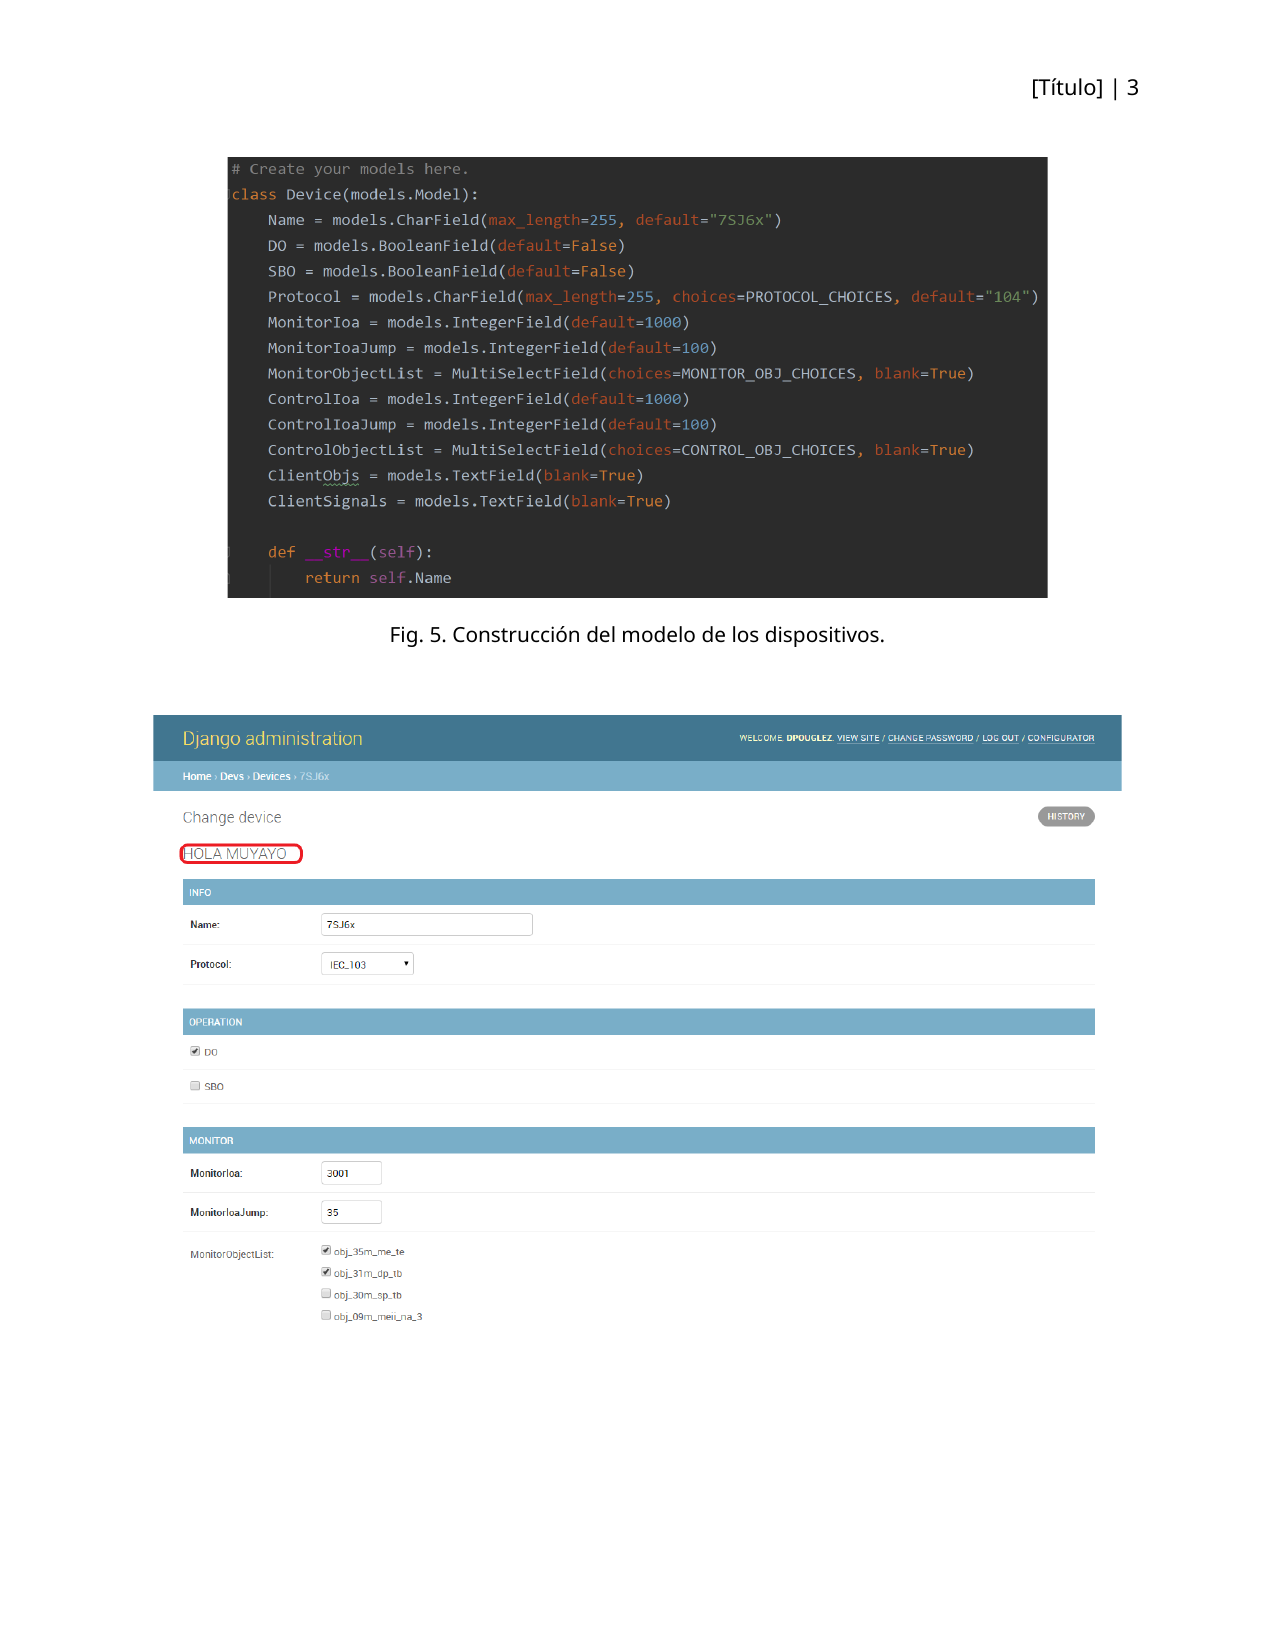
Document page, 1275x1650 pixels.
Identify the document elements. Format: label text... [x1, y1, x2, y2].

picture [227, 157, 1048, 598]
picture [153, 715, 1122, 1336]
subtitle Fig. 5. Construcción del modelo de los dispositivos. [112, 621, 1162, 649]
